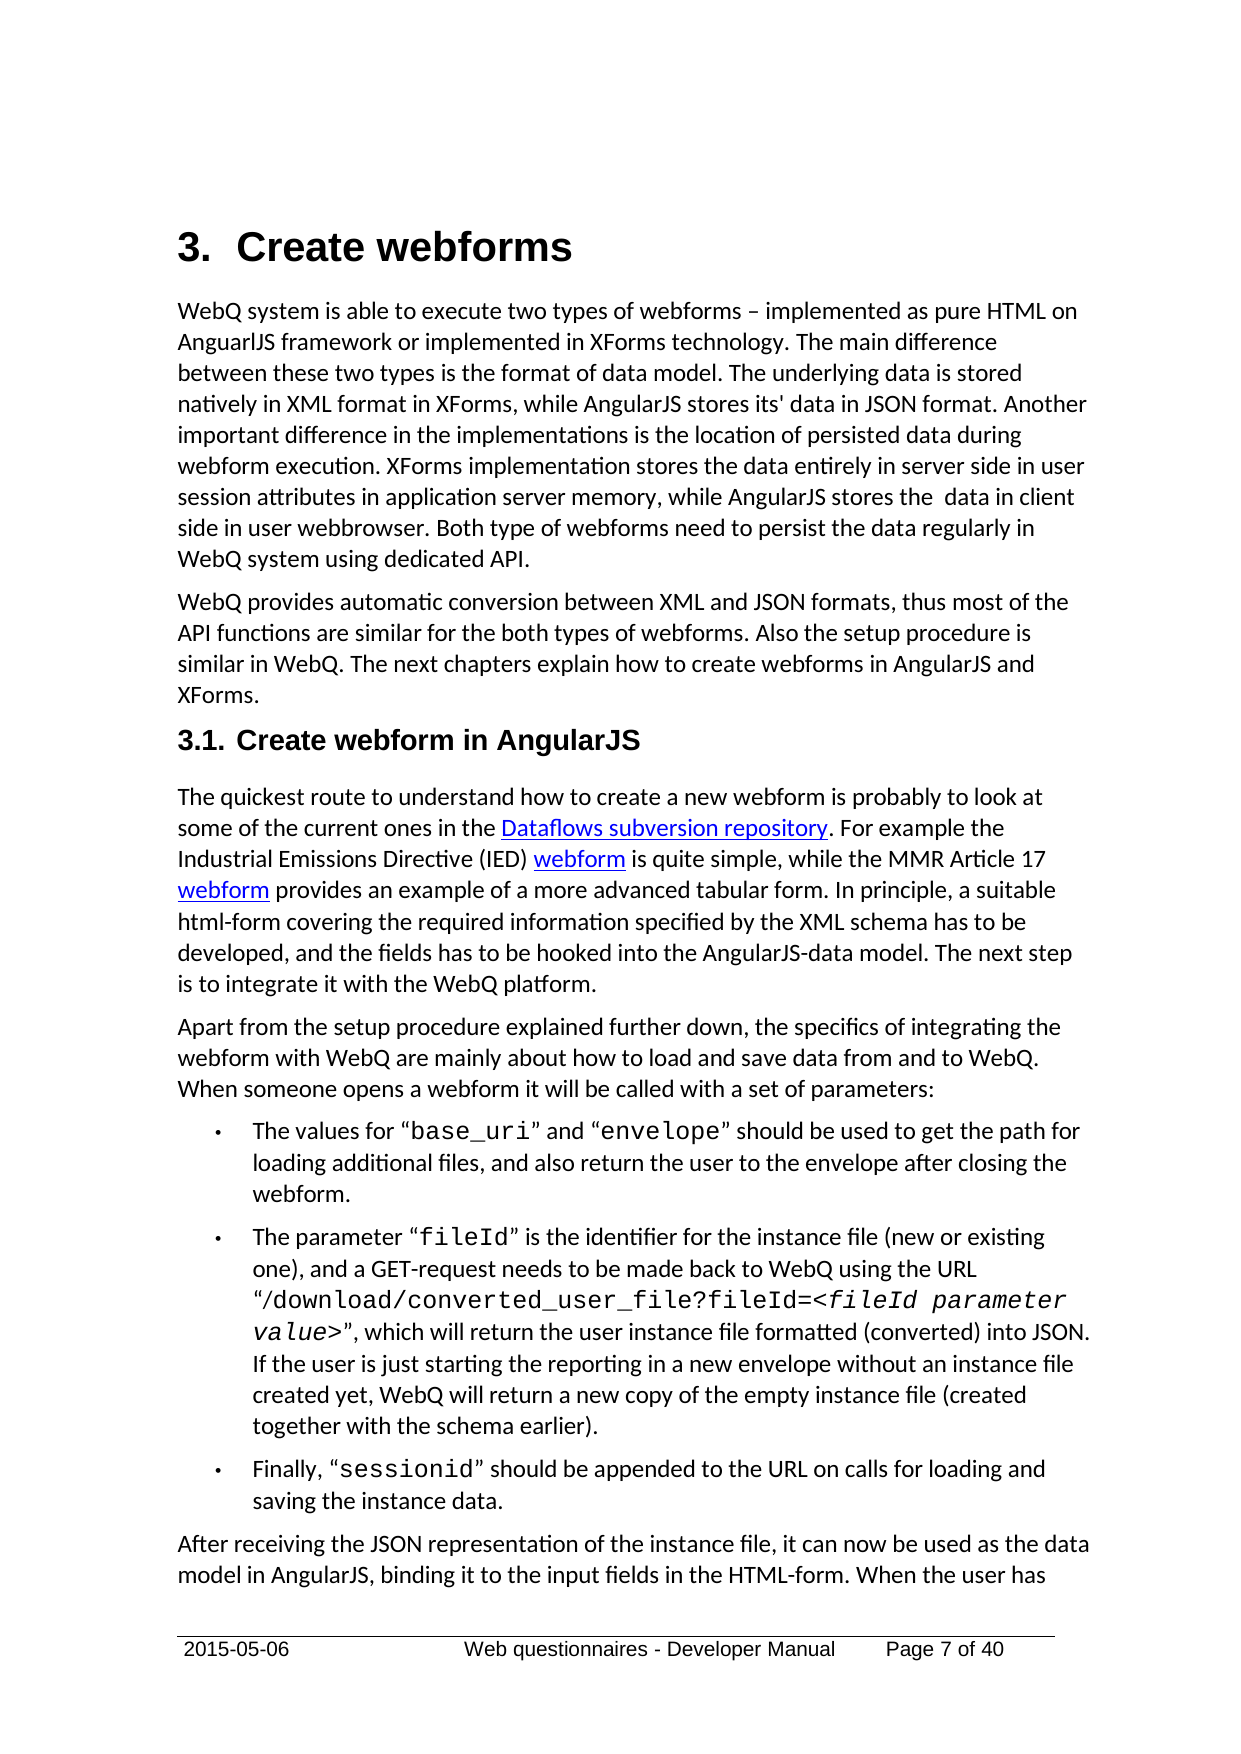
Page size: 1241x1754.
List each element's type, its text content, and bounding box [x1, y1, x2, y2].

text The quickest route to understand how to create a new webform is probably to look at some of the current ones in the Dataflows subversion repository. For example the Industrial Emissions Directive (IED) webform is quite simple, while the MMR Article 17 webform provides an example of a more advanced tabular form. In principle, a suitable html-form covering the required information specified by the XML schema has to be developed, and the fields has to be hooked into the AngularJS-data model. The next step is to integrate it with the WebQ platform. [177, 781, 1092, 999]
text WebQ provides automatic conversion between XML and JSON formats, thus most of the API functions are similar for the both types of webforms. Also the setup procedure is similar in WebQ. The next chapters explain how to create webforms in AngularJS and XForms. [177, 586, 1092, 710]
list The values for “base_uri” and “envelope” should be used to get the path for loading additional files, and also return the user to the envelope after closing the webform. [215, 1115, 1092, 1209]
subtitle Create webforms [177, 222, 1092, 270]
text After receiving the JSON representation of the instance file, it can now be used as the data model in AngularJS, binding it to the input fields in the HTML-form. When the user has [177, 1528, 1092, 1590]
text Apart from the setup procedure explained further down, the specifics of integrating the webform with WebQ are mainly about how to load and save data from and to WebQ. When someone opens a webform it will be called with a set of parameters: [177, 1010, 1092, 1103]
list Finally, “sessionid” should be appended to the URL on calls for loading and saving the instance data. [215, 1453, 1092, 1516]
text WebQ system is able to execute two types of webforms – implemented as pure HTML on AnguarlJS framework or implemented in XForms technology. The main difference between these two types is the format of data model. The underlying data is stored natively in XML format in XForms, while AngularJS stores its' data in JSON format. Another important difference in the implementations is the location of persisted data during webform execution. XForms implementation stores the data entirely in server side in user session attributes in application server memory, while AngularJS stores the data in client side in user webbrowser. Both type of webforms need to persist the data regularly in WebQ system using dedicated API. [177, 295, 1092, 574]
list The parameter “fileId” is the identifier for the instance file (new or existing one), and a GET-request needs to be made back to WebQ using the URL “/download/converted_user_file?fileId=<fileId parameter value>”, which will return the user instance file formatted (converted) into JSON. If the user is just starting the reporting in a new envelope without an instance file created yet, WebQ will return a new copy of the empty instance file (created together with the schema earlier). [215, 1221, 1092, 1441]
subtitle Create webform in AngularJS [177, 723, 1092, 757]
